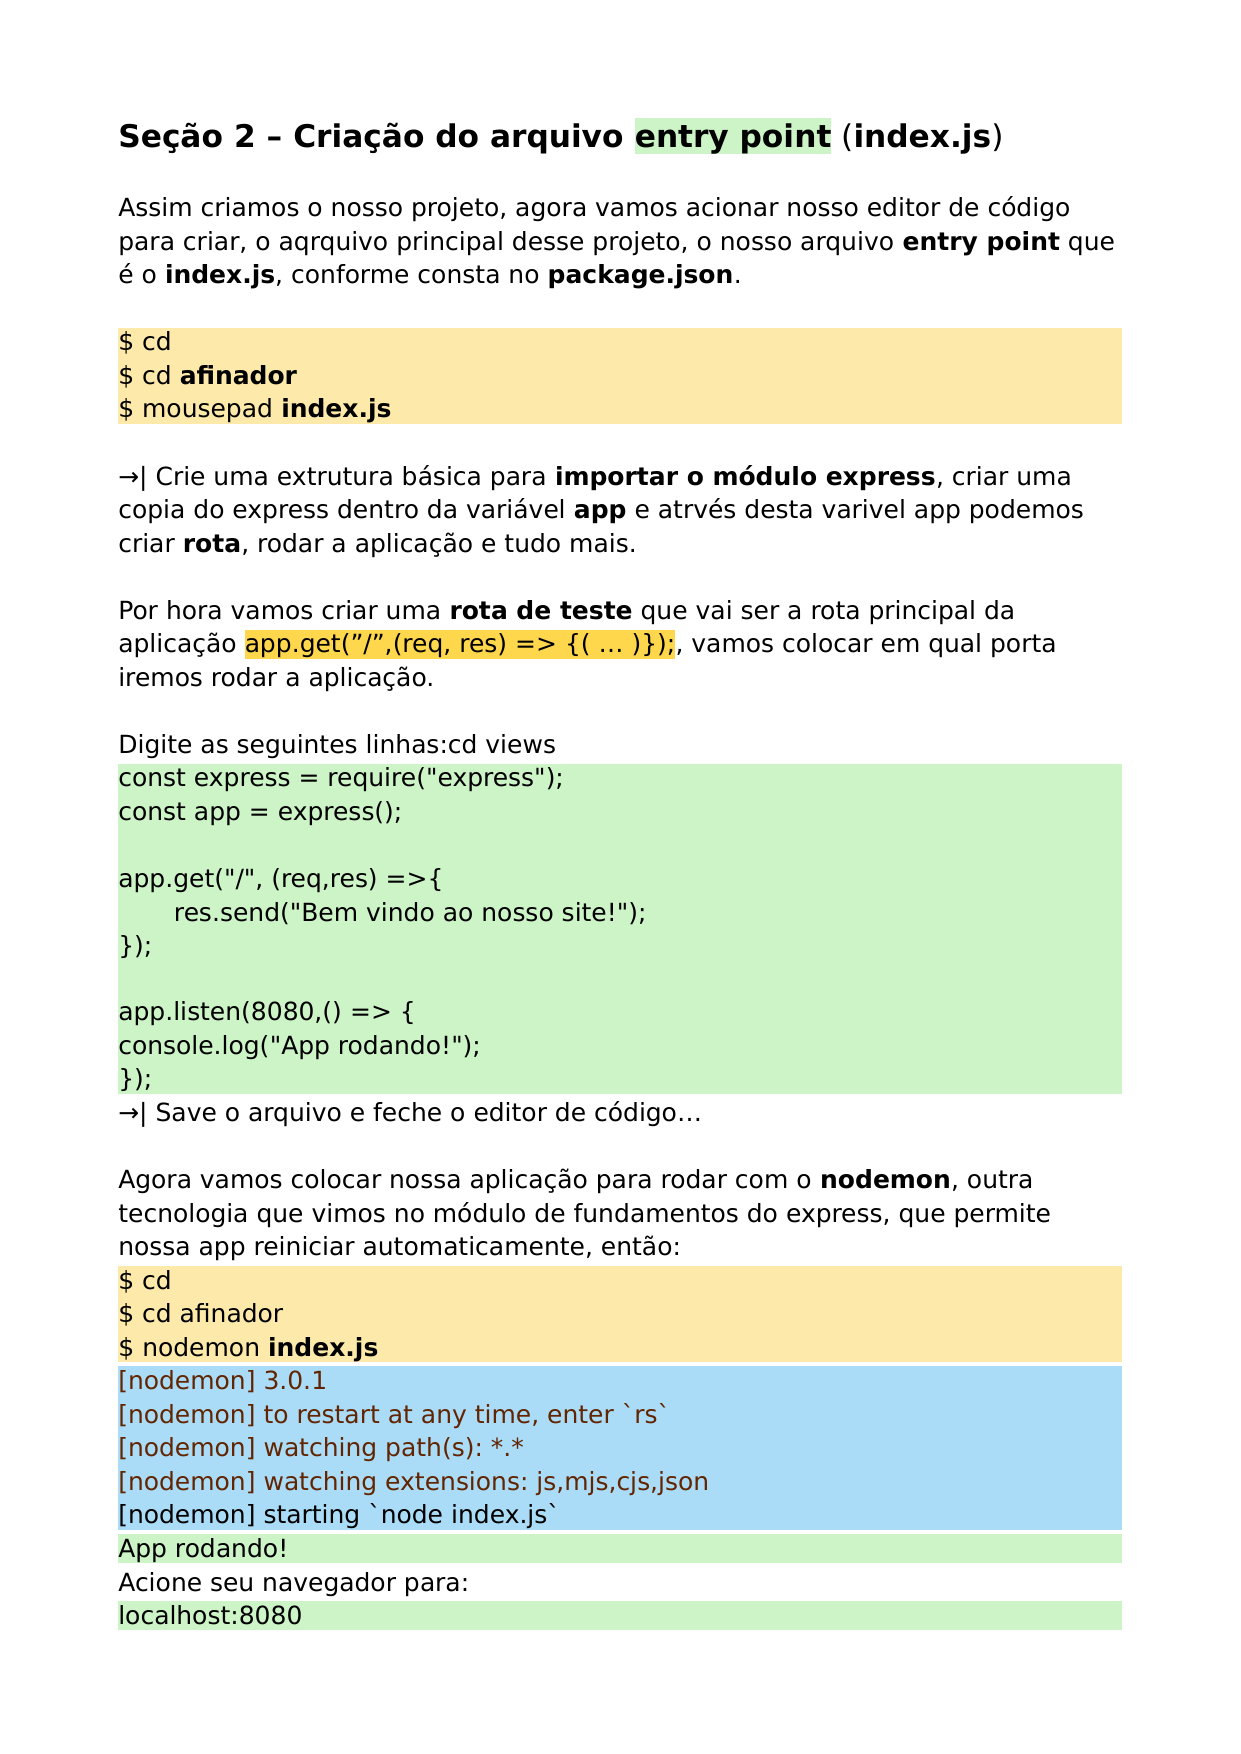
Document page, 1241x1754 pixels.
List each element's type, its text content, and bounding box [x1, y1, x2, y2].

text [nodemon] starting `node index.js` [118, 1501, 1122, 1530]
text [nodemon] watching path(s): *.* [118, 1433, 1122, 1463]
text console.log("App rodando!"); [118, 1031, 1122, 1060]
text Digite as seguintes linhas:cd views [118, 730, 1122, 759]
text localhost:8080 [118, 1601, 1122, 1630]
text app.get("/", (req,res) =>{ [118, 864, 1122, 893]
text Seção 2 – Criação do arquivo entry point (index.js) [118, 118, 1122, 154]
text $ cd afinador [118, 361, 1122, 390]
text App rodando! [118, 1534, 1122, 1563]
text [nodemon] 3.0.1 [118, 1366, 1122, 1396]
text →| Crie uma extrutura básica para importar o módulo express, criar uma copia do express dentro da variável app e atrvés desta varivel app podemos criar rota, rodar a aplicação e tudo mais. [118, 462, 1122, 558]
text }); [118, 931, 1122, 961]
text Por hora vamos criar uma rota de teste que vai ser a rota principal da aplicação app.get(”/”,(req, res) => {( … )});, vamos colocar em qual porta iremos rodar a aplicação. [118, 596, 1122, 692]
text const app = express(); [118, 797, 1122, 826]
text const express = require("express"); [118, 764, 1122, 793]
text $ cd afinador [118, 1299, 1122, 1328]
text res.send("Bem vindo ao nosso site!"); [118, 898, 1122, 927]
text [nodemon] to restart at any time, enter `rs` [118, 1400, 1122, 1429]
text [nodemon] watching extensions: js,mjs,cjs,json [118, 1467, 1122, 1496]
text $ nodemon index.js [118, 1333, 1122, 1362]
text $ cd [118, 1266, 1122, 1295]
text Acione seu navegador para: [118, 1568, 1122, 1597]
text →| Save o arquivo e feche o editor de código… [118, 1098, 1122, 1127]
text }); [118, 1064, 1122, 1094]
text $ mousepad index.js [118, 395, 1122, 424]
text app.listen(8080,() => { [118, 997, 1122, 1027]
text Assim criamos o nosso projeto, agora vamos acionar nosso editor de código para criar, o aqrquivo principal desse projeto, o nosso arquivo entry point que é o index.js, conforme consta no package.json. [118, 193, 1122, 290]
text $ cd [118, 328, 1122, 357]
text Agora vamos colocar nossa aplicação para rodar com o nodemon, outra tecnologia que vimos no módulo de fundamentos do express, que permite nossa app reiniciar automaticamente, então: [118, 1165, 1122, 1261]
